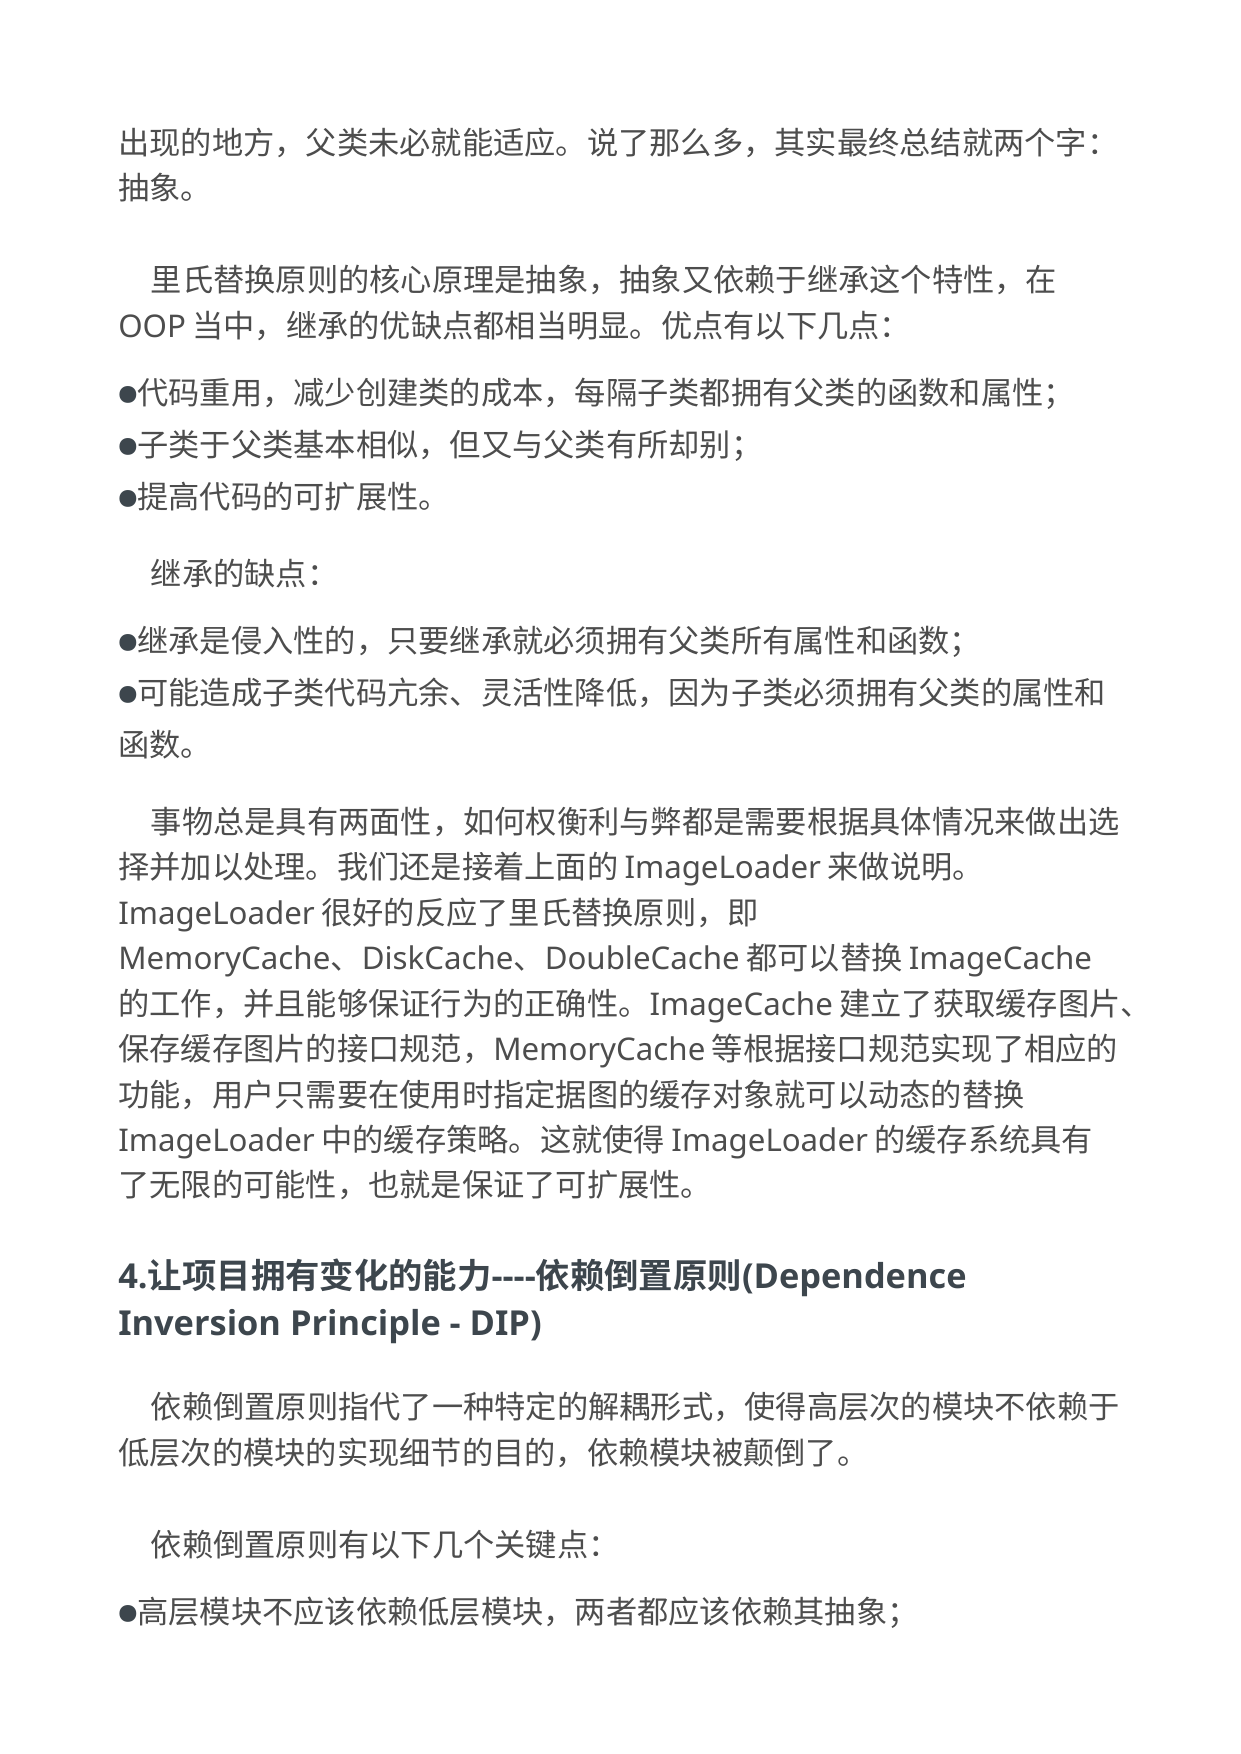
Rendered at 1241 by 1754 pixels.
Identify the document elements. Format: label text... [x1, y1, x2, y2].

subtitle 4.让项目拥有变化的能力----依赖倒置原则(Dependence Inversion Principle - DIP) [118, 1248, 1122, 1345]
list 子类于父类基本相似，但又与父类有所却别； [118, 420, 1122, 465]
list 继承是侵入性的，只要继承就必须拥有父类所有属性和函数； [118, 616, 1122, 662]
text 里氏替换原则的核心原理是抽象，抽象又依赖于继承这个特性，在OOP当中，继承的优缺点都相当明显。优点有以下几点： [118, 255, 1122, 346]
list 高层模块不应该依赖低层模块，两者都应该依赖其抽象； [118, 1587, 1122, 1633]
text 事物总是具有两面性，如何权衡利与弊都是需要根据具体情况来做出选择并加以处理。我们还是接着上面的ImageLoader来做说明。ImageLoader很好的反应了里氏替换原则，即MemoryCache、DiskCache、DoubleCache都可以替换ImageCache的工作，并且能够保证行为的正确性。ImageCache建立了获取缓存图片、保存缓存图片的接口规范，MemoryCache等根据接口规范实现了相应的功能，用户只需要在使用时指定据图的缓存对象就可以动态的替换ImageLoader中的缓存策略。这就使得ImageLoader的缓存系统具有了无限的可能性，也就是保证了可扩展性。 [118, 797, 1122, 1206]
text 出现的地方，父类未必就能适应。说了那么多，其实最终总结就两个字：抽象。 [118, 118, 1122, 208]
list 代码重用，减少创建类的成本，每隔子类都拥有父类的函数和属性； [118, 368, 1122, 413]
list 提高代码的可扩展性。 [118, 472, 1122, 517]
text 依赖倒置原则指代了一种特定的解耦形式，使得高层次的模块不依赖于低层次的模块的实现细节的目的，依赖模块被颠倒了。 [118, 1383, 1122, 1473]
list 可能造成子类代码亢余、灵活性降低，因为子类必须拥有父类的属性和函数。 [118, 668, 1122, 766]
text 依赖倒置原则有以下几个关键点： [118, 1520, 1122, 1566]
text 继承的缺点： [118, 549, 1122, 594]
